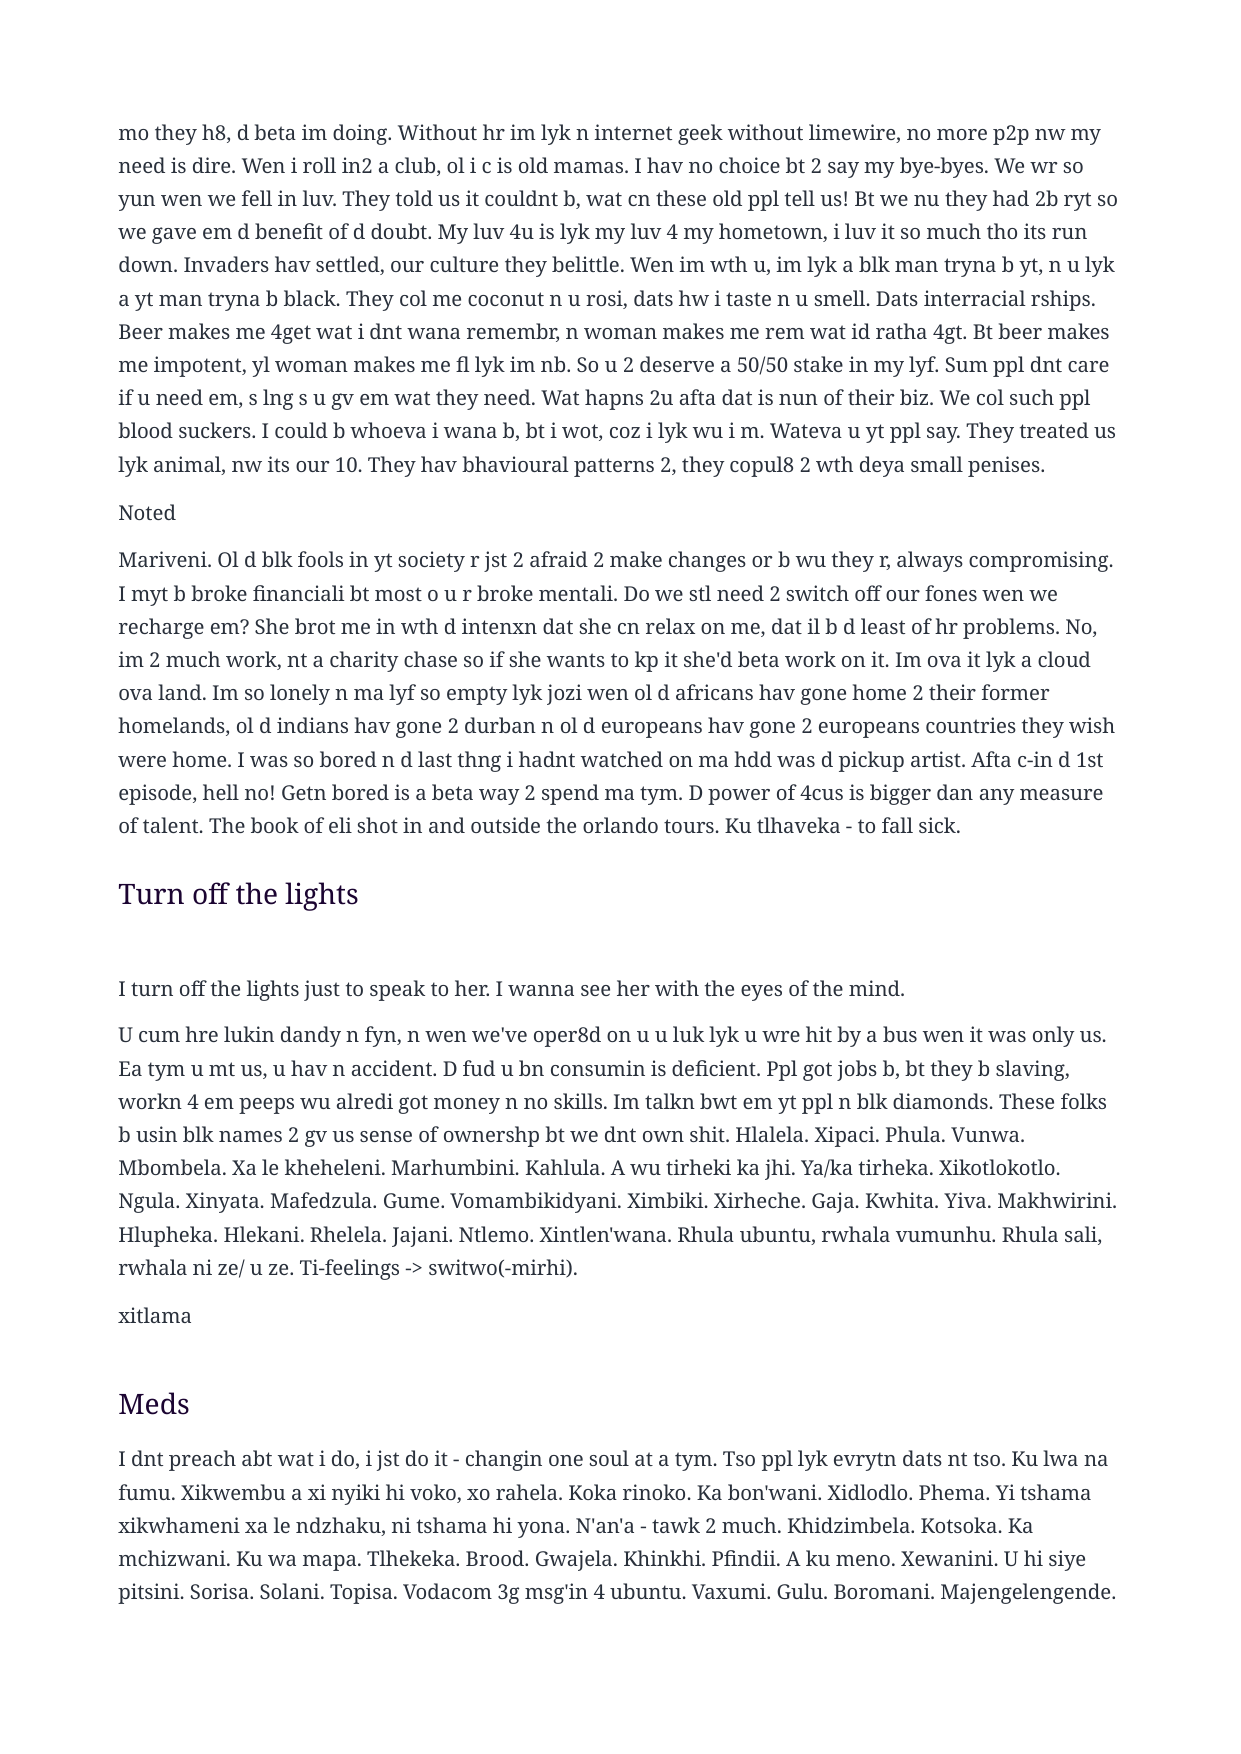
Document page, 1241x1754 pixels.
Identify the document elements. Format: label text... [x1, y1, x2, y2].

text I dnt preach abt wat i do, i jst do it - changin one soul at a tym. Tso ppl lyk evrytn dats nt tso. Ku lwa na fumu. Xikwembu a xi nyiki hi voko, xo rahela. Koka rinoko. Ka bon'wani. Xidlodlo. Phema. Yi tshama xikwhameni xa le ndzhaku, ni tshama hi yona. N'an'a - tawk 2 much. Khidzimbela. Kotsoka. Ka mchizwani. Ku wa mapa. Tlhekeka. Brood. Gwajela. Khinkhi. Pfindii. A ku meno. Xewanini. U hi siye pitsini. Sorisa. Solani. Topisa. Vodacom 3g msg'in 4 ubuntu. Vaxumi. Gulu. Boromani. Majengelengende. [118, 1445, 1122, 1606]
subtitle Turn off the lights [118, 874, 1122, 913]
text mo they h8, d beta im doing. Without hr im lyk n internet geek without limewire, no more p2p nw my need is dire. Wen i roll in2 a club, ol i c is old mamas. I hav no choice bt 2 say my bye-byes. We wr so yun wen we fell in luv. They told us it couldnt b, wat cn these old ppl tell us! Bt we nu they had 2b ryt so we gave em d benefit of d doubt. My luv 4u is lyk my luv 4 my hometown, i luv it so much tho its run down. Invaders hav settled, our culture they belittle. Wen im wth u, im lyk a blk man tryna b yt, n u lyk a yt man tryna b black. They col me coconut n u rosi, dats hw i taste n u smell. Dats interracial rships. Beer makes me 4get wat i dnt wana remembr, n woman makes me rem wat id ratha 4gt. Bt beer makes me impotent, yl woman makes me fl lyk im nb. So u 2 deserve a 50/50 stake in my lyf. Sum ppl dnt care if u need em, s lng s u gv em wat they need. Wat hapns 2u afta dat is nun of their biz. We col such ppl blood suckers. I could b whoeva i wana b, bt i wot, coz i lyk wu i m. Wateva u yt ppl say. They treated us lyk animal, nw its our 10. They hav bhavioural patterns 2, they copul8 2 wth deya small penises. [118, 118, 1122, 478]
text Noted [118, 498, 1122, 526]
text Mariveni. Ol d blk fools in yt society r jst 2 afraid 2 make changes or b wu they r, always compromising. I myt b broke financiali bt most o u r broke mentali. Do we stl need 2 switch off our fones wen we recharge em? She brot me in wth d intenxn dat she cn relax on me, dat il b d least of hr problems. No, im 2 much work, nt a charity chase so if she wants to kp it she'd beta work on it. Im ova it lyk a cloud ova land. Im so lonely n ma lyf so empty lyk jozi wen ol d africans hav gone home 2 their former homelands, ol d indians hav gone 2 durban n ol d europeans hav gone 2 europeans countries they wish were home. I was so bored n d last thng i hadnt watched on ma hdd was d pickup artist. Afta c-in d 1st episode, hell no! Getn bored is a beta way 2 spend ma tym. D power of 4cus is bigger dan any measure of talent. The book of eli shot in and outside the orlando tours. Ku tlhaveka - to fall sick. [118, 546, 1122, 839]
text Meds [118, 1349, 1122, 1423]
text I turn off the lights just to speak to her. I wanna see her with the eyes of the mind. [118, 974, 1122, 1002]
text xitlama [118, 1301, 1122, 1329]
text U cum hre lukin dandy n fyn, n wen we've oper8d on u u luk lyk u wre hit by a bus wen it was only us. Ea tym u mt us, u hav n accident. D fud u bn consumin is deficient. Ppl got jobs b, bt they b slaving, workn 4 em peeps wu alredi got money n no skills. Im talkn bwt em yt ppl n blk diamonds. These folks b usin blk names 2 gv us sense of ownershp bt we dnt own shit. Hlalela. Xipaci. Phula. Vunwa. Mbombela. Xa le kheheleni. Marhumbini. Kahlula. A wu tirheki ka jhi. Ya/ka tirheka. Xikotlokotlo. Ngula. Xinyata. Mafedzula. Gume. Vomambikidyani. Ximbiki. Xirheche. Gaja. Kwhita. Yiva. Makhwirini. Hlupheka. Hlekani. Rhelela. Jajani. Ntlemo. Xintlen'wana. Rhula ubuntu, rwhala vumunhu. Rhula sali, rwhala ni ze/ u ze. Ti-feelings -> switwo(-mirhi). [118, 1021, 1122, 1281]
